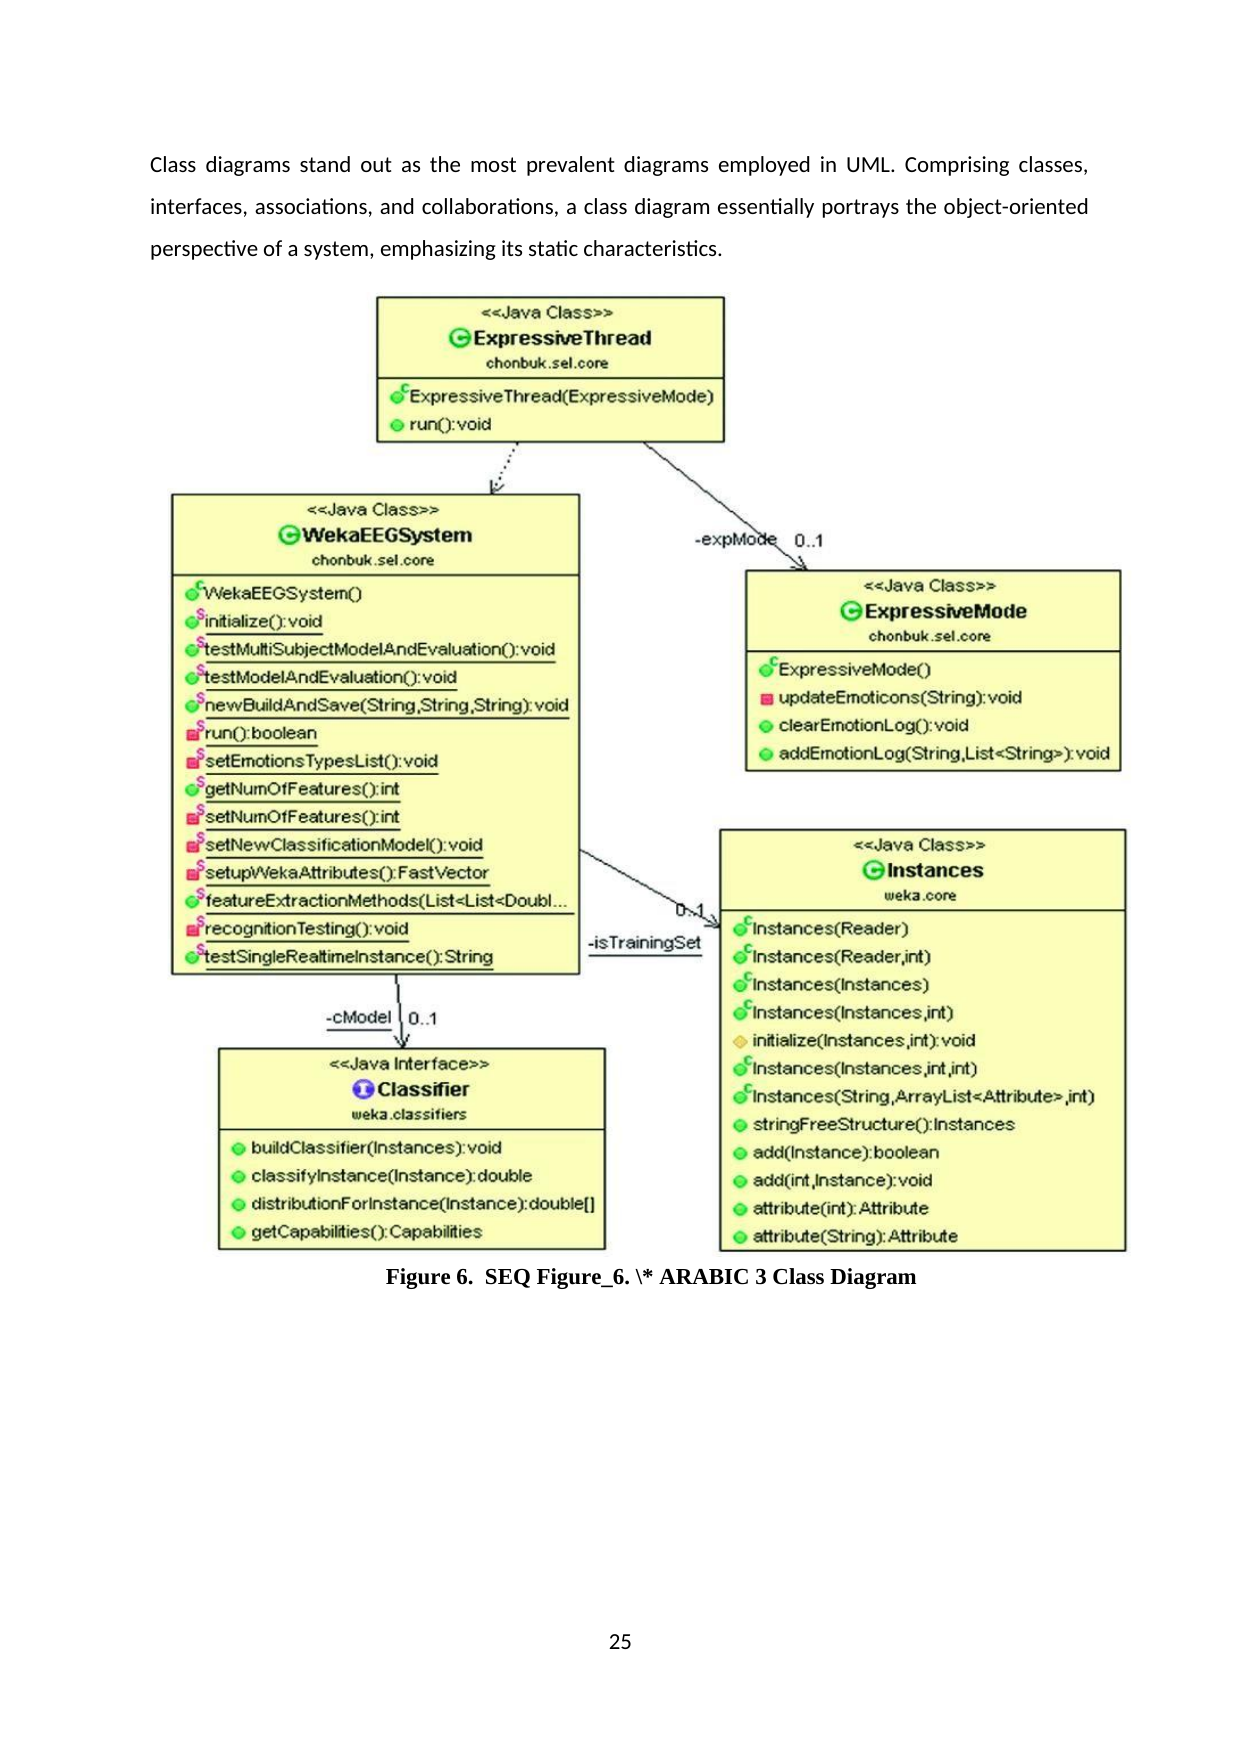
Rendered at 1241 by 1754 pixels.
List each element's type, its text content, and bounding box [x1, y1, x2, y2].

picture [167, 292, 1133, 1257]
text Class diagrams stand out as the most prevalent diagrams employed in UML. Comprising classes, interfaces, associations, and collaborations, a class diagram essentially portrays the object-oriented perspective of a system, emphasizing its static characteristics. [150, 150, 1090, 262]
